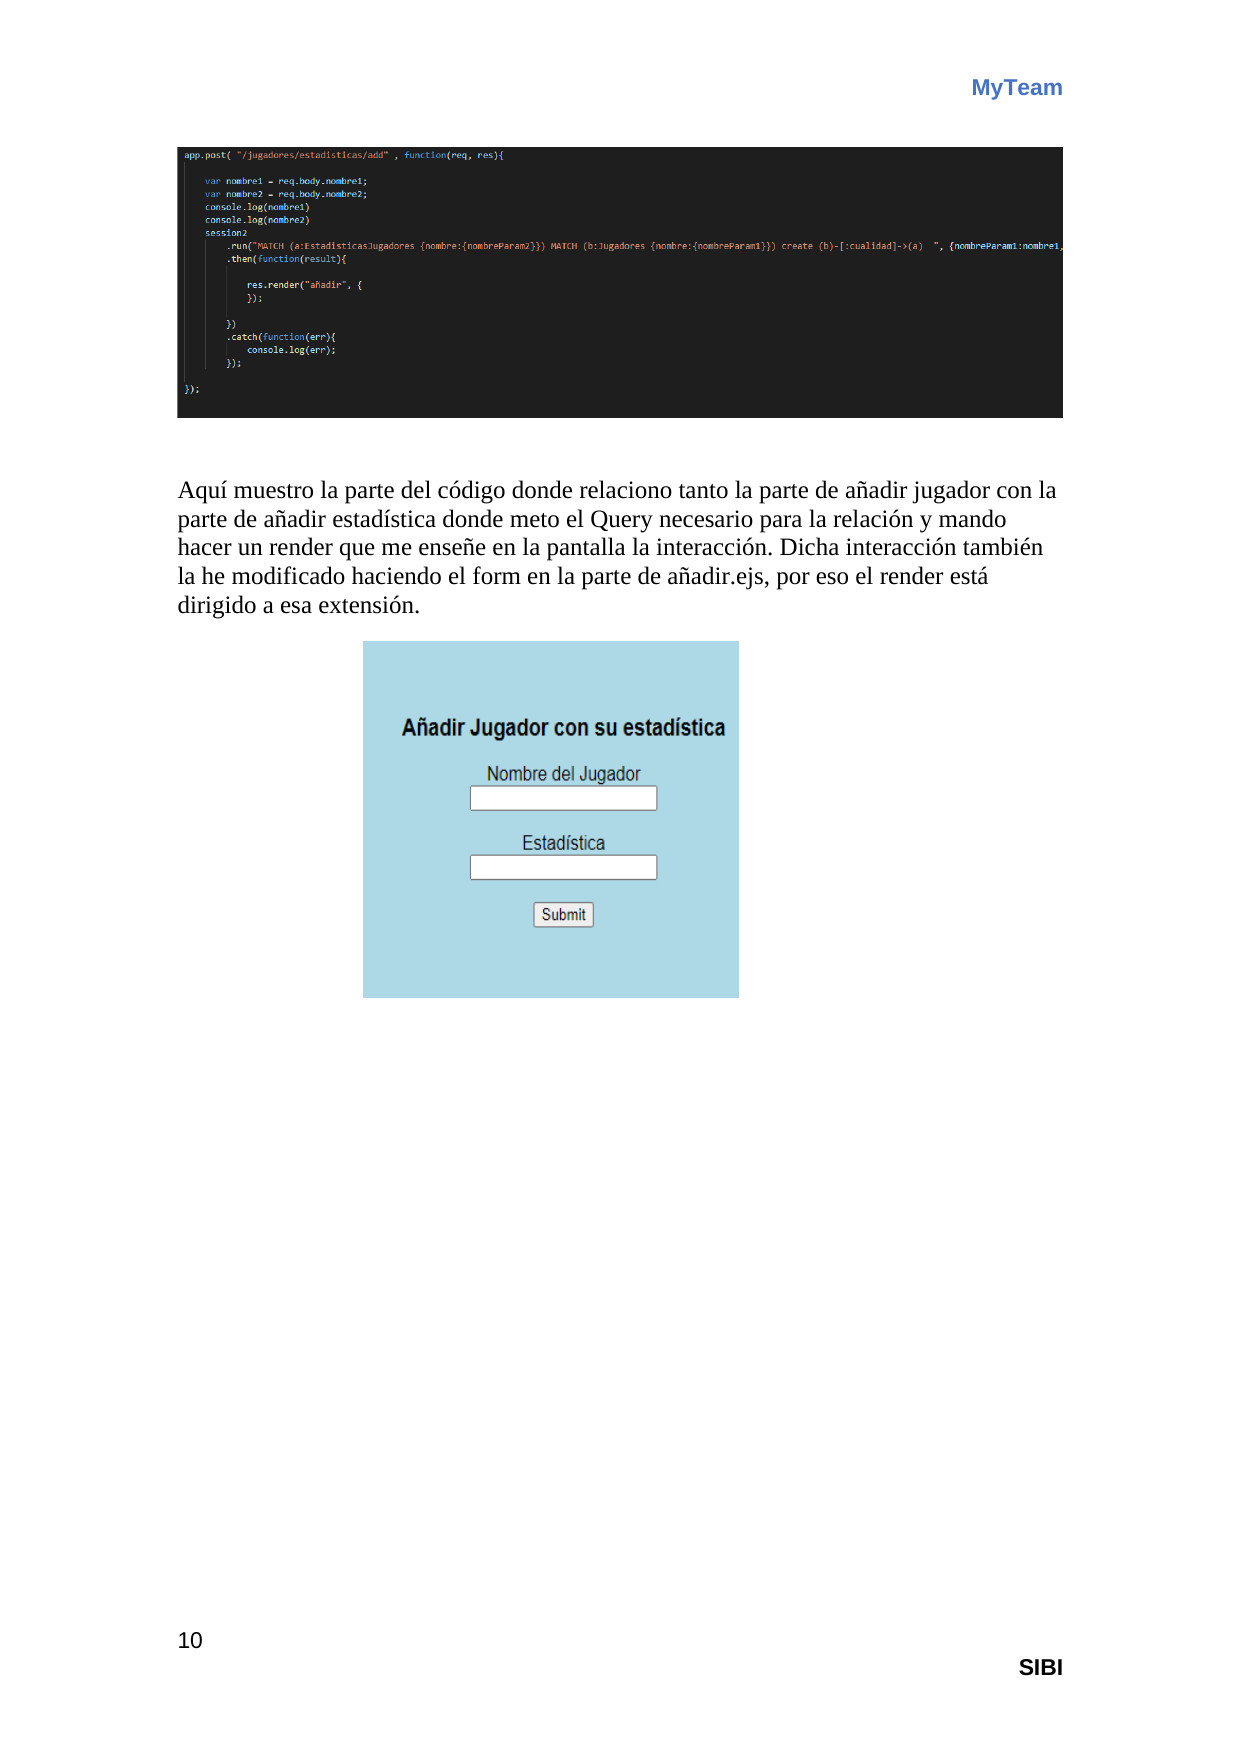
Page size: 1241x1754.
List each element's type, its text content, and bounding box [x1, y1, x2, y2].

picture [177, 147, 1063, 418]
text Aquí muestro la parte del código donde relaciono tanto la parte de añadir jugador con la parte de añadir estadística donde meto el Query necesario para la relación y mando hacer un render que me enseñe en la pantalla la interacción. Dicha interacción también la he modificado haciendo el form en la parte de añadir.ejs, por eso el render está dirigido a esa extensión. [177, 418, 1063, 619]
picture [363, 641, 740, 998]
